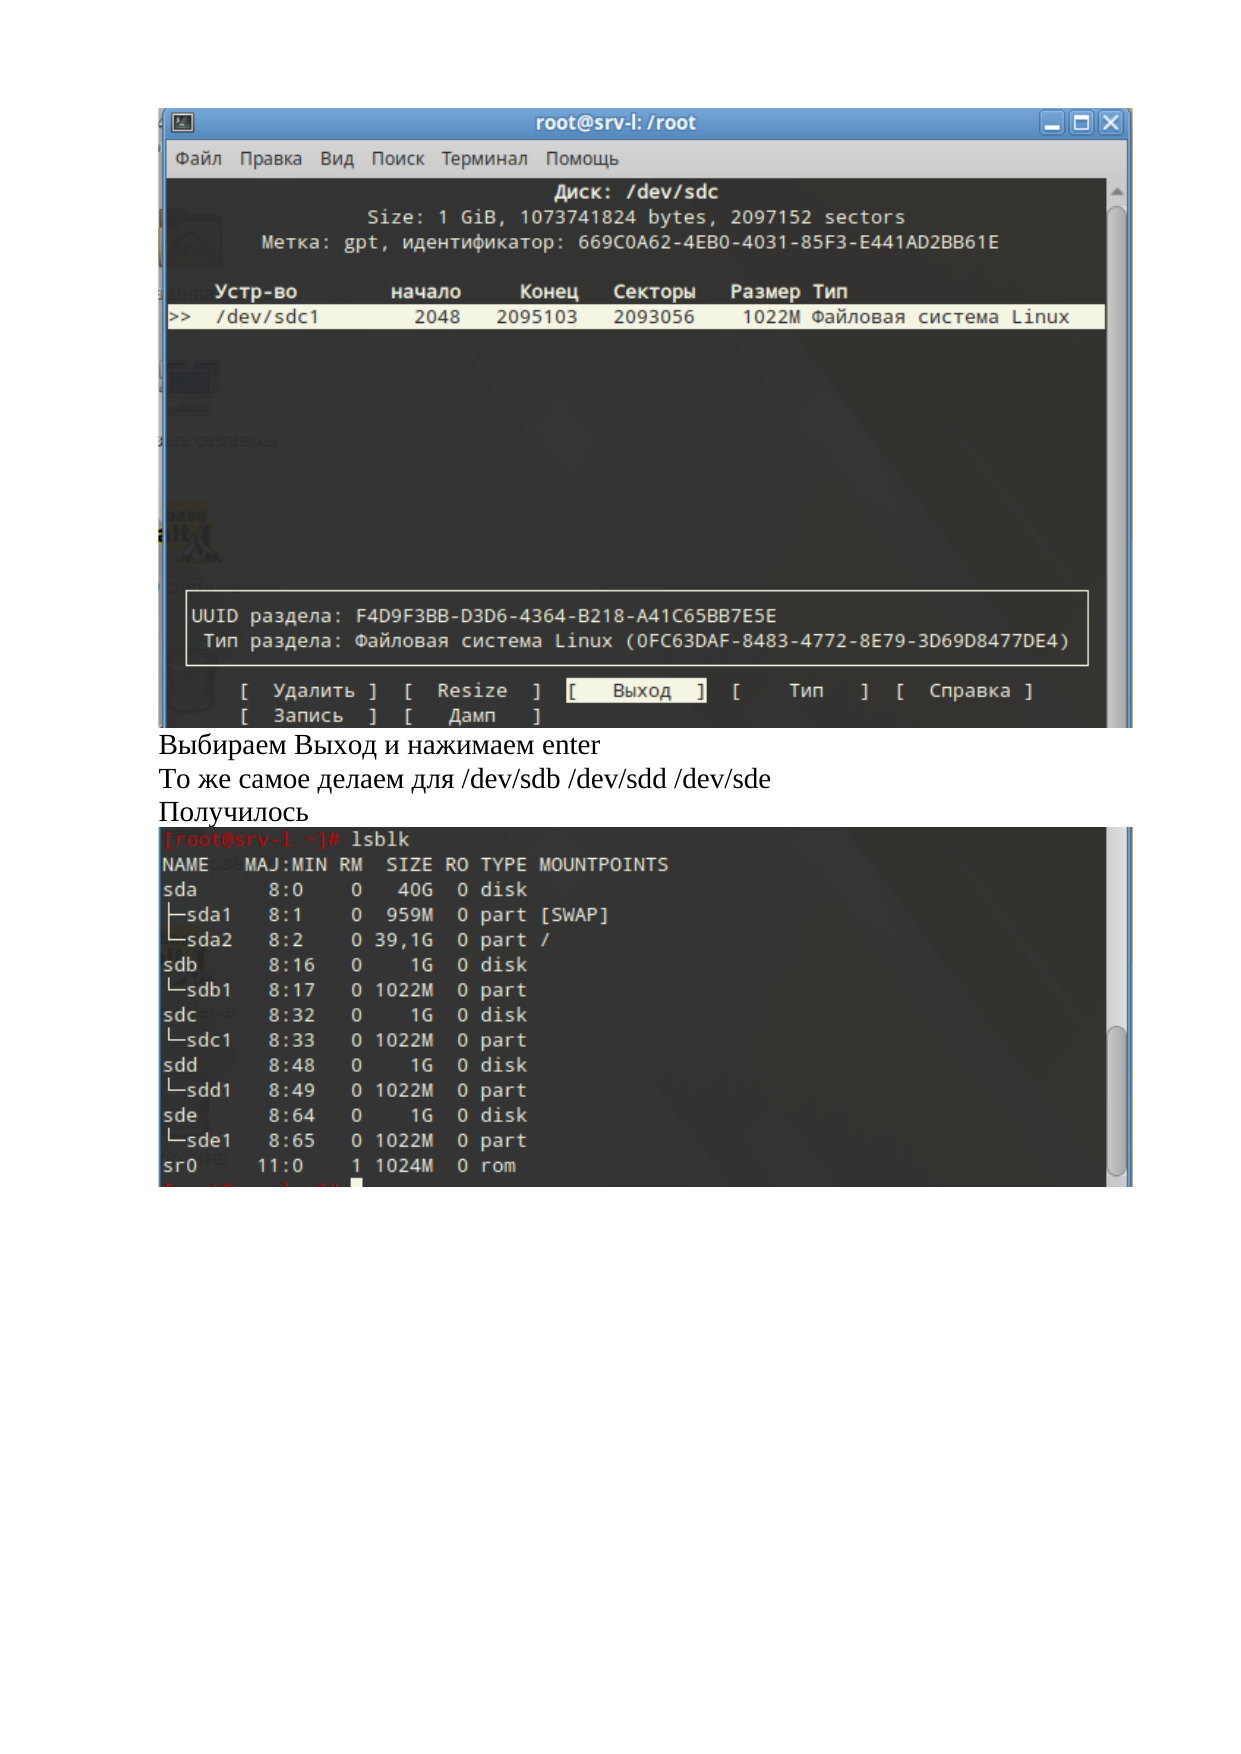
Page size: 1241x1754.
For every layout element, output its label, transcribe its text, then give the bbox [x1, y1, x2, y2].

text Получилось [158, 794, 1163, 828]
picture [158, 108, 1133, 728]
text То же самое делаем для /dev/sdb /dev/sdd /dev/sde [158, 761, 1163, 794]
picture [158, 827, 1133, 1187]
text Выбираем Выход и нажимаем enter [158, 727, 1163, 761]
